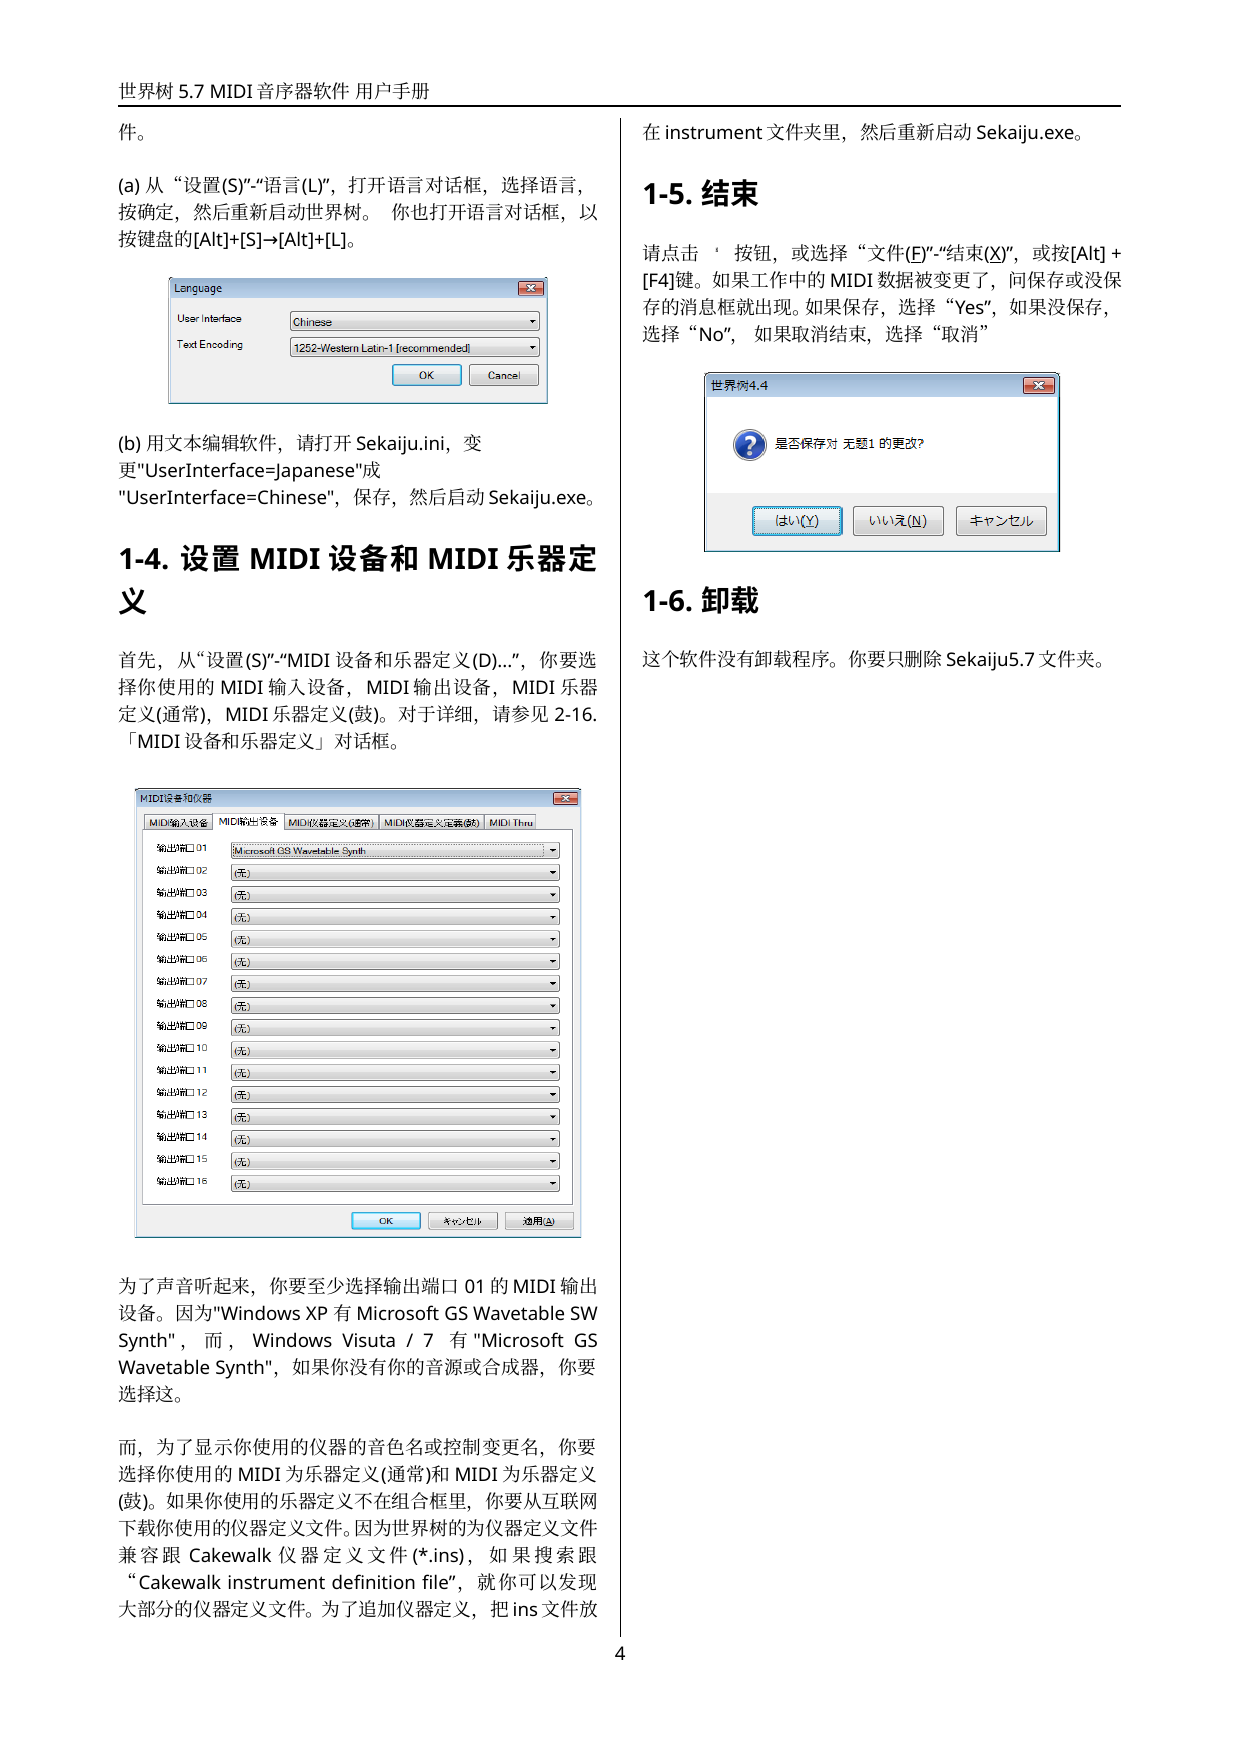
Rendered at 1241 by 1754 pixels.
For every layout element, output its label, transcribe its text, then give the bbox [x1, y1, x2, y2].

subtitle 1-4. 设置MIDI设备和MIDI乐器定义 [118, 536, 598, 620]
text 在instrument文件夹里，然后重新启动Sekaiju.exe。 [642, 118, 1122, 145]
text (b) 用文本编辑软件，请打开Sekaiju.ini，变更"UserInterface=Japanese"成 [118, 429, 598, 483]
subtitle 1-6. 卸载 [642, 577, 1122, 620]
text 请点击按钮，或选择“文件(F)”-“结束(X)”，或按[Alt] + [F4]键。如果工作中的MIDI数据被变更了，问保存或没保存的消息框就出现。如果保存，选择“Yes”，如果没保存，选择“No”， 如果取消结束，选择“取消” [642, 238, 1122, 347]
picture [168, 277, 548, 404]
picture [134, 788, 582, 1238]
text 为了声音听起来，你要至少选择输出端口01的MIDI输出设备。因为"Windows XP 有Microsoft GS Wavetable SW Synth"，而，Windows Visuta / 7 有"Microsoft GS Wavetable Synth"，如果你没有你的音源或合成器，你要选择这。 [118, 1272, 598, 1407]
text (a) 从“设置(S)”-“语言(L)”，打开语言对话框，选择语言，按确定，然后重新启动世界树。 你也打开语言对话框，以按键盘的[Alt]+[S]→[Alt]+[L]。 [118, 171, 598, 252]
subtitle 1-5. 结束 [642, 171, 1122, 213]
text 件。 [118, 118, 598, 145]
text 首先，从“设置(S)”-“MIDI设备和乐器定义(D)...”，你要选择你使用的MIDI输入设备，MIDI输出设备，MIDI乐器定义(通常)，MIDI乐器定义(鼓)。对于详细，请参见2-16.「MIDI设备和乐器定义」对话框。 [118, 646, 598, 754]
text 这个软件没有卸载程序。你要只删除Sekaiju5.7文件夹。 [642, 645, 1122, 672]
text 而，为了显示你使用的仪器的音色名或控制变更名，你要选择你使用的MIDI为乐器定义(通常)和MIDI为乐器定义(鼓)。如果你使用的乐器定义不在组合框里，你要从互联网下载你使用的仪器定义文件。因为世界树的为仪器定义文件兼容跟Cakewalk仪器定义文件(*.ins)，如果搜索跟“Cakewalk instrument definition file”，就你可以发现大部分的仪器定义文件。为了追加仪器定义，把ins文件放 [118, 1433, 598, 1622]
picture [704, 372, 1060, 552]
text "UserInterface=Chinese"，保存，然后启动Sekaiju.exe。 [118, 483, 598, 510]
